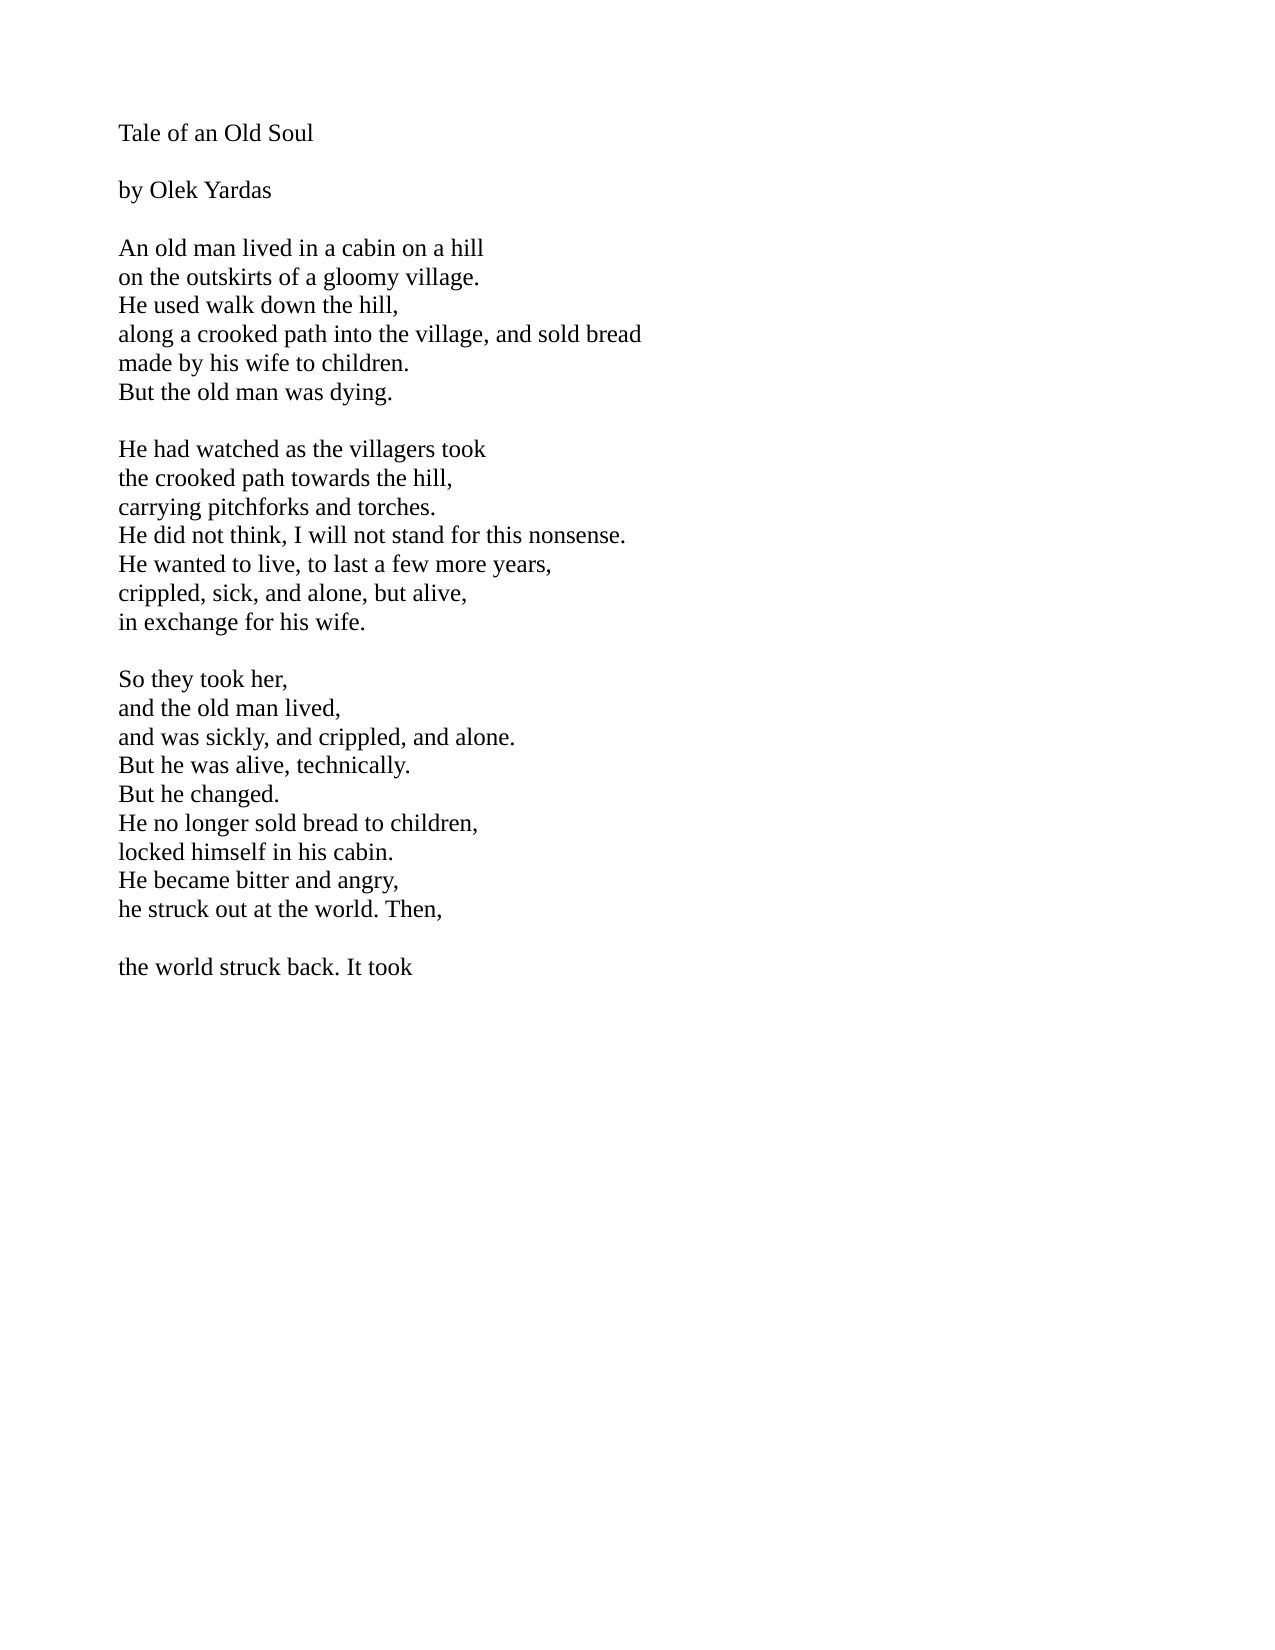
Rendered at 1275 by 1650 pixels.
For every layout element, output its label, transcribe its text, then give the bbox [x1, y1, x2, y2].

text He became bitter and angry, [118, 866, 1157, 894]
text carrying pitchforks and torches. [118, 492, 1157, 521]
text He had watched as the villagers took [118, 434, 1157, 463]
text He used walk down the hill, [118, 291, 1157, 319]
text He wanted to live, to last a few more years, [118, 549, 1157, 578]
text An old man lived in a cabin on a hill [118, 233, 1157, 262]
text But he was alive, technically. [118, 751, 1157, 779]
text and the old man lived, [118, 693, 1157, 722]
text locked himself in his cabin. [118, 837, 1157, 866]
text the crooked path towards the hill, [118, 463, 1157, 492]
text by Olek Yardas [118, 176, 1157, 204]
text He did not think, I will not stand for this nonsense. [118, 521, 1157, 549]
text in exchange for his wife. [118, 607, 1157, 636]
text he struck out at the world. Then, [118, 894, 1157, 923]
text made by his wife to children. [118, 348, 1157, 377]
text crippled, sick, and alone, but alive, [118, 578, 1157, 607]
text and was sickly, and crippled, and alone. [118, 722, 1157, 751]
text But he changed. [118, 779, 1157, 808]
text along a crooked path into the village, and sold bread [118, 319, 1157, 348]
text Tale of an Old Soul [118, 118, 1157, 147]
text on the outskirts of a gloomy village. [118, 262, 1157, 291]
text But the old man was dying. [118, 377, 1157, 406]
text So they took her, [118, 664, 1157, 693]
text the world struck back. It took [118, 952, 1157, 981]
text He no longer sold bread to children, [118, 808, 1157, 837]
